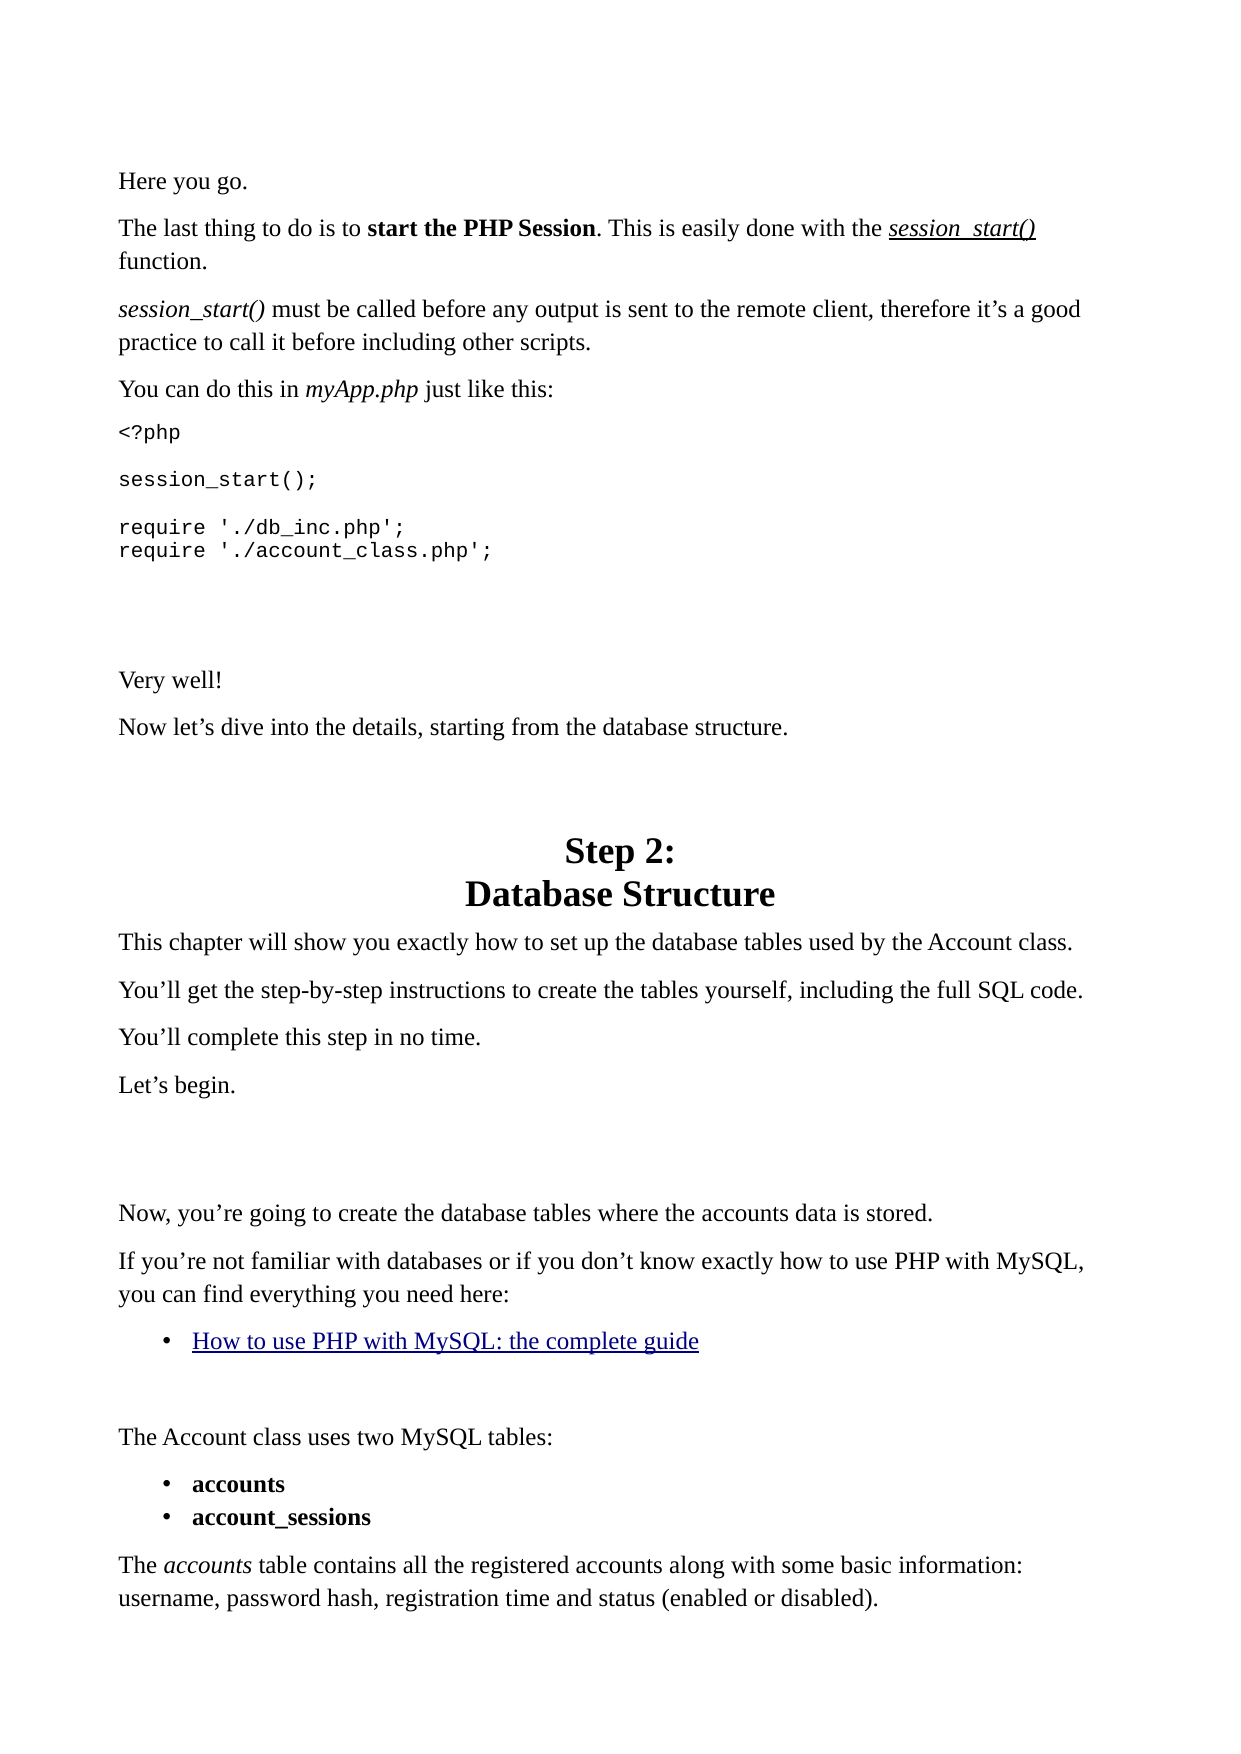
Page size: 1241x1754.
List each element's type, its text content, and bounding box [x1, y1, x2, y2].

text Now let’s dive into the details, starting from the database structure. [118, 712, 1122, 741]
list How to use PHP with MySQL: the complete guide [162, 1326, 1122, 1355]
subtitle Step 2: Database Structure [118, 828, 1122, 915]
text The Account class uses two MySQL tables: [118, 1422, 1122, 1450]
text If you’re not familiar with databases or if you don’t know exactly how to use PHP with MySQL, you can find everything you need here: [118, 1246, 1122, 1308]
text require './db_inc.php'; [118, 517, 1122, 540]
list accounts [162, 1469, 1122, 1498]
text Very well! [118, 665, 1122, 693]
list account_sessions [162, 1502, 1122, 1531]
text The accounts table contains all the registered accounts along with some basic information: username, password hash, registration time and status (enabled or disabled). [118, 1550, 1122, 1612]
text session_start(); [118, 469, 1122, 493]
text You can do this in myApp.php just like this: [118, 374, 1122, 403]
text You’ll complete this step in no time. [118, 1022, 1122, 1051]
text The last thing to do is to start the PHP Session. This is easily done with the session_start() function. [118, 213, 1122, 275]
text require './account_class.php'; [118, 540, 1122, 564]
text <?php [118, 422, 1122, 446]
text Here you go. [118, 166, 1122, 194]
text Now, you’re going to create the database tables where the accounts data is stored. [118, 1198, 1122, 1227]
text Let’s begin. [118, 1070, 1122, 1099]
text This chapter will show you exactly how to set up the database tables used by the Account class. [118, 927, 1122, 956]
text session_start() must be called before any output is sent to the remote client, therefore it’s a good practice to call it before including other scripts. [118, 294, 1122, 356]
text You’ll get the step-by-step instructions to create the tables yourself, including the full SQL code. [118, 975, 1122, 1003]
